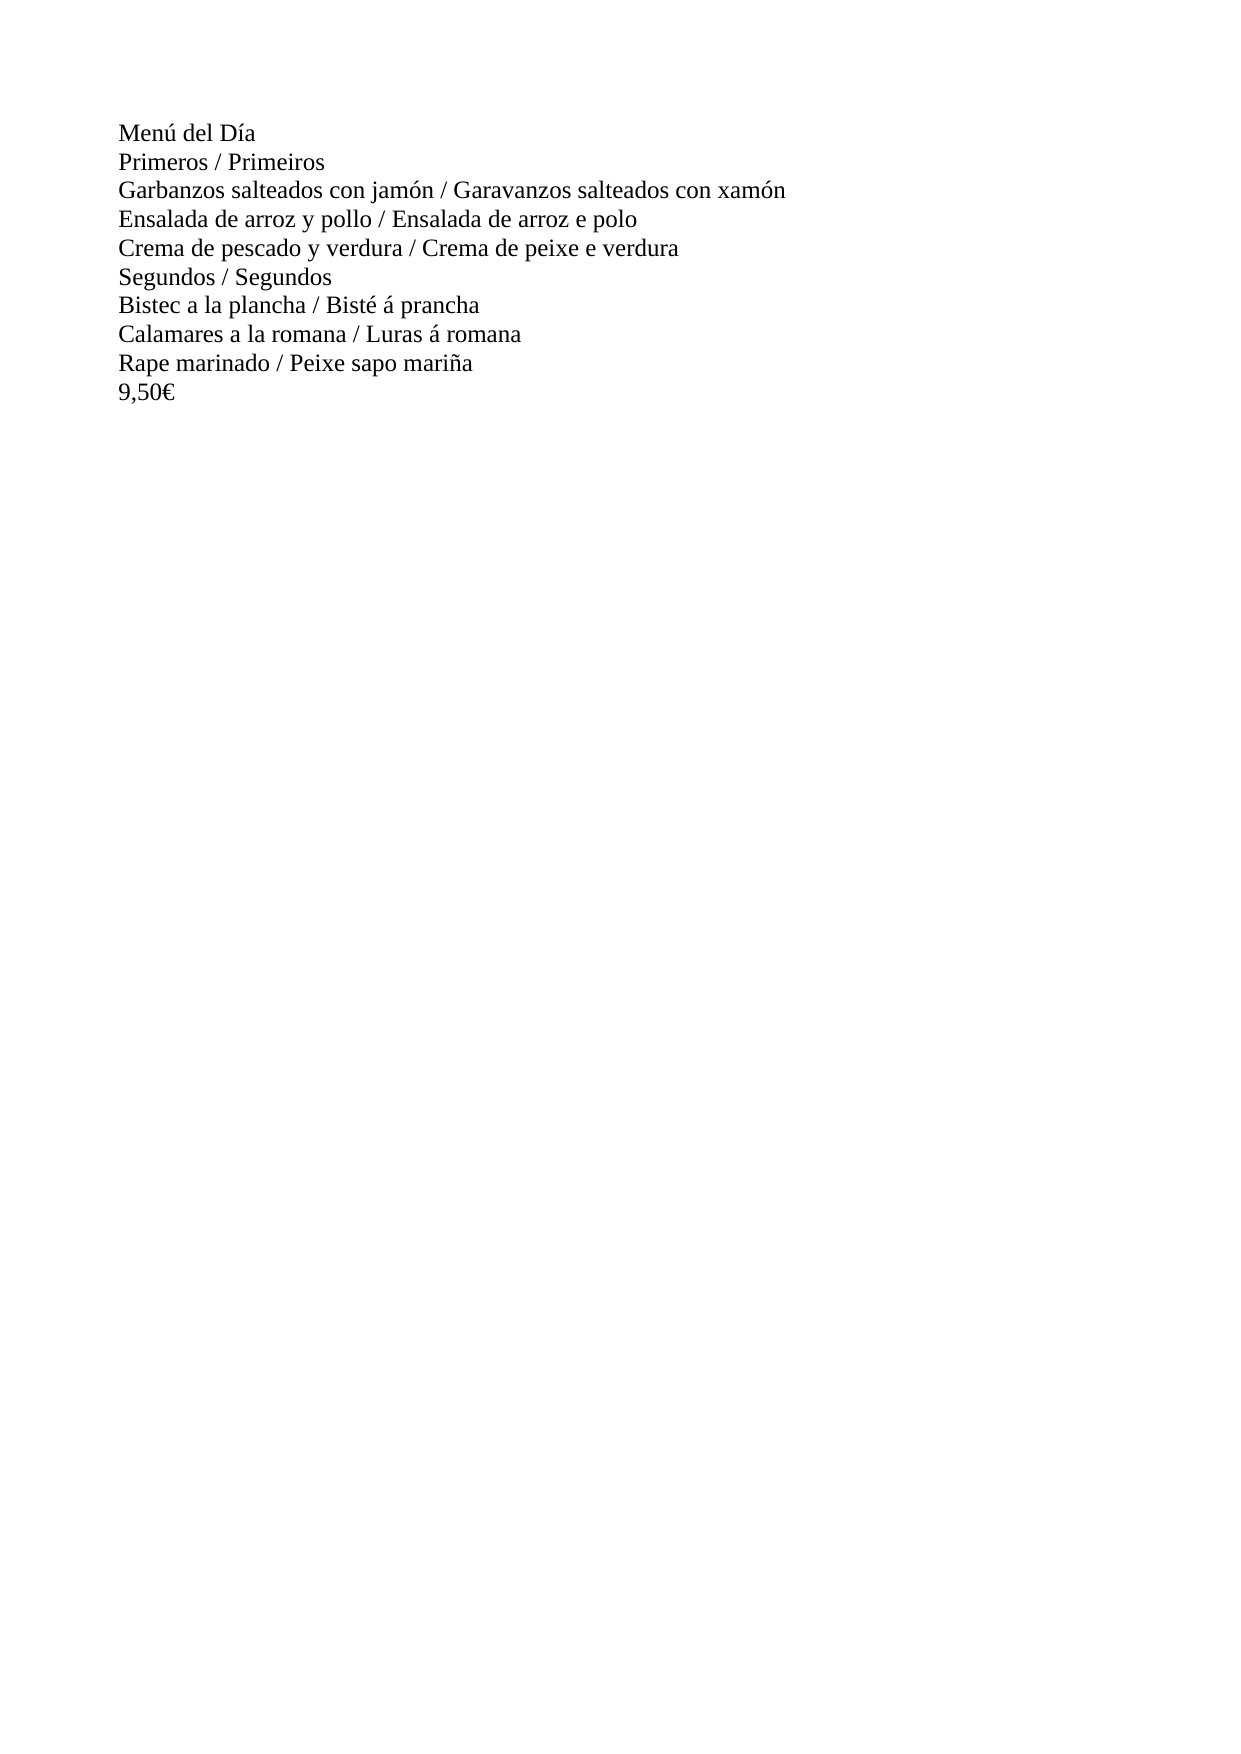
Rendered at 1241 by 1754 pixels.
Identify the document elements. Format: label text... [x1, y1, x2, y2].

text Rape marinado / Peixe sapo mariña [118, 348, 1122, 377]
text Bistec a la plancha / Bisté á prancha [118, 291, 1122, 319]
text Crema de pescado y verdura / Crema de peixe e verdura [118, 233, 1122, 262]
text Segundos / Segundos [118, 262, 1122, 291]
text Ensalada de arroz y pollo / Ensalada de arroz e polo [118, 204, 1122, 233]
text Menú del Día [118, 118, 1122, 147]
text 9,50€ [118, 377, 1122, 406]
text Calamares a la romana / Luras á romana [118, 319, 1122, 348]
text Primeros / Primeiros [118, 147, 1122, 176]
text Garbanzos salteados con jamón / Garavanzos salteados con xamón [118, 176, 1122, 204]
